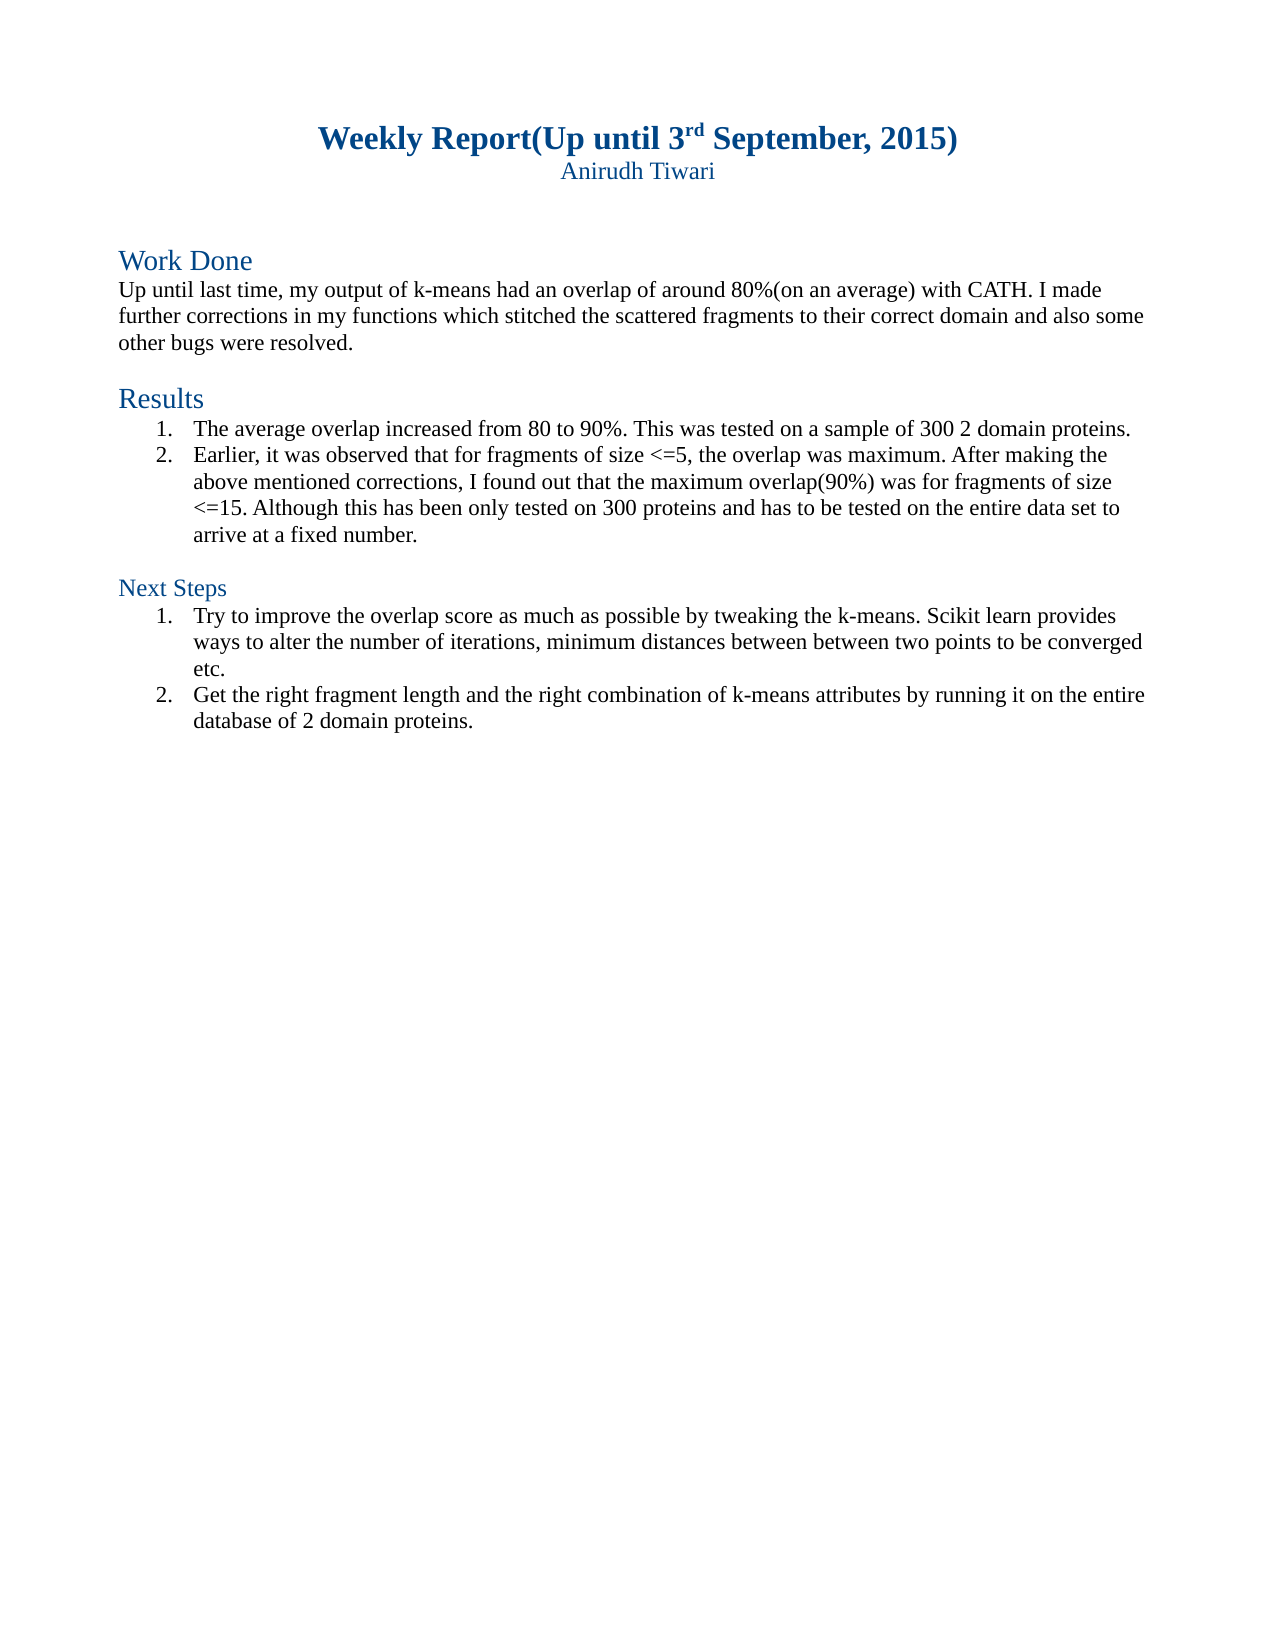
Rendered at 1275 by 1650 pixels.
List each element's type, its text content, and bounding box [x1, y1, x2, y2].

list Get the right fragment length and the right combination of k-means attributes by running it on the entire database of 2 domain proteins. [156, 681, 1157, 734]
text Up until last time, my output of k-means had an overlap of around 80%(on an average) with CATH. I made further corrections in my functions which stitched the scattered fragments to their correct domain and also some other bugs were resolved. [118, 276, 1157, 355]
text Next Steps [118, 573, 1157, 602]
text Weekly Report(Up until 3rd September, 2015) [118, 118, 1157, 156]
text Anirudh Tiwari [118, 156, 1157, 185]
text Results [118, 382, 1157, 415]
list Try to improve the overlap score as much as possible by tweaking the k-means. Scikit learn provides ways to alter the number of iterations, minimum distances between between two points to be converged etc. [156, 602, 1157, 681]
list The average overlap increased from 80 to 90%. This was tested on a sample of 300 2 domain proteins. [156, 415, 1157, 442]
list Earlier, it was observed that for fragments of size <=5, the overlap was maximum. After making the above mentioned corrections, I found out that the maximum overlap(90%) was for fragments of size <=15. Although this has been only tested on 300 proteins and has to be tested on the entire data set to arrive at a fixed number. [156, 442, 1157, 547]
text Work Done [118, 243, 1157, 276]
